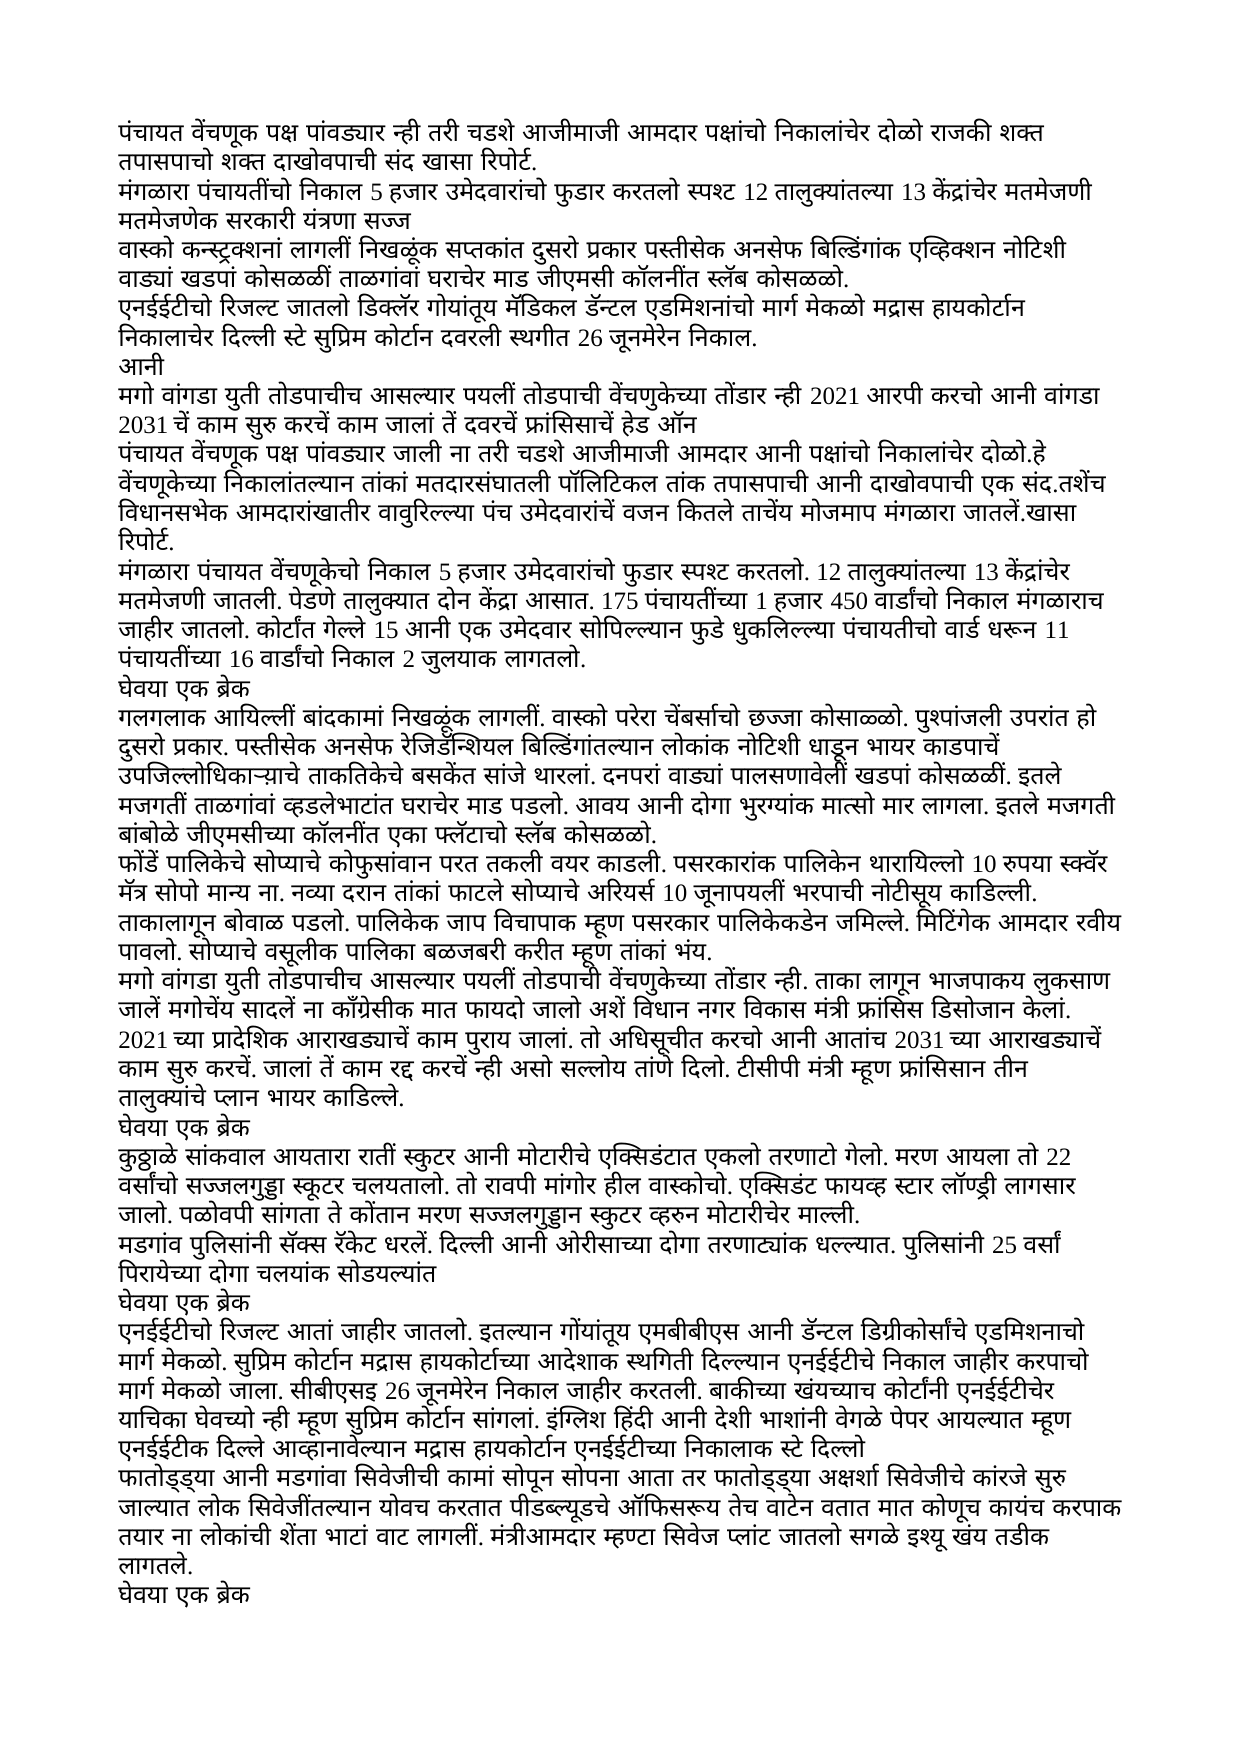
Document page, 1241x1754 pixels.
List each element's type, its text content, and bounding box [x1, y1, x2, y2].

text घेवया एक ब्रेक [118, 674, 1122, 703]
text आनी [118, 352, 1122, 381]
text एनईईटीचो रिजल्ट आतां जाहीर जातलो. इतल्यान गोंयांतूय एमबीबीएस आनी डॅन्टल डिग्रीकोर्सांचे एडमिशनाचो मार्ग मेकळो. सुप्रिम कोर्टान मद्रास हायकोर्टाच्या आदेशाक स्थगिती दिल्ल्यान एनईईटीचे निकाल जाहीर करपाचो मार्ग मेकळो जाला. सीबीएसइ 26 जूनमेरेन निकाल जाहीर करतली. बाकीच्या खंयच्याच कोर्टांनी एनईईटीचेर याचिका घेवच्यो न्ही म्हूण सुप्रिम कोर्टान सांगलां. इंग्लिश हिंदी आनी देशी भाशांनी वेगळे पेपर आयल्यात म्हूण एनईईटीक दिल्ले आव्हानावेल्यान मद्रास हायकोर्टान एनईईटीच्या निकालाक स्टे दिल्लो [118, 1317, 1122, 1463]
text मडगांव पुलिसांनी सॅक्स रॅकेट धरलें. दिल्ली आनी ओरीसाच्या दोगा तरणाट्यांक धल्ल्यात. पुलिसांनी 25 वर्सां पिरायेच्या दोगा चलयांक सोडयल्यांत [118, 1230, 1122, 1288]
text घेवया एक ब्रेक [118, 1288, 1122, 1317]
text कुठ्ठाळे सांकवाल आयतारा रातीं स्कुटर आनी मोटारीचे एक्सिडंटात एकलो तरणाटो गेलो. मरण आयला तो 22 वर्सांचो सज्जलगुड्डा स्कूटर चलयतालो. तो रावपी मांगोर हील वास्कोचो. एक्सिडंट फायव्ह स्टार लॉण्ड्री लागसार जालो. पळोवपी सांगता ते कोंतान मरण सज्जलगुड्डान स्कुटर व्हरुन मोटारीचेर माल्ली. [118, 1142, 1122, 1230]
text गलगलाक आयिल्लीं बांदकामां निखळूंक लागलीं. वास्को परेरा चेंबर्साचो छज्जा कोसाळ्ळो. पुश्पांजली उपरांत हो दुसरो प्रकार. पस्तीसेक अनसेफ रेजिडॅन्शियल बिल्डिंगांतल्यान लोकांक नोटिशी धाडून भायर काडपाचें उपजिल्लोधिकाऱ्य़ाचे ताकतिकेचे बसकेंत सांजे थारलां. दनपरां वाड्यां पालसणावेलीं खडपां कोसळळीं. इतले मजगतीं ताळगांवां व्हडलेभाटांत घराचेर माड पडलो. आवय आनी दोगा भुरग्यांक मात्सो मार लागला. इतले मजगती बांबोळे जीएमसीच्या कॉलनींत एका फ्लॅटाचो स्लॅब कोसळळो. [118, 703, 1122, 849]
text एनईईटीचो रिजल्ट जातलो डिक्लॅर गोयांतूय मॅडिकल डॅन्टल एडमिशनांचो मार्ग मेकळो मद्रास हायकोर्टान निकालाचेर दिल्ली स्टे सुप्रिम कोर्टान दवरली स्थगीत 26 जूनमेरेन निकाल. [118, 293, 1122, 352]
text घेवया एक ब्रेक [118, 1580, 1122, 1609]
text फोंडें पालिकेचे सोप्याचे कोफुसांवान परत तकली वयर काडली. पसरकारांक पालिकेन थारायिल्लो 10 रुपया स्क्वॅर मॅत्र सोपो मान्य ना. नव्या दरान तांकां फाटले सोप्याचे अरियर्स 10 जूनापयलीं भरपाची नोटीसूय काडिल्ली. ताकालागून बोवाळ पडलो. पालिकेक जाप विचापाक म्हूण पसरकार पालिकेकडेन जमिल्ले. मिटिंगेक आमदार रवीय पावलो. सोप्याचे वसूलीक पालिका बळजबरी करीत म्हूण तांकां भंय. [118, 849, 1122, 966]
text मंगळारा पंचायत वेंचणूकेचो निकाल 5 हजार उमेदवारांचो फुडार स्पश्ट करतलो. 12 तालुक्यांतल्या 13 केंद्रांचेर मतमेजणी जातली. पेडणे तालुक्यात दोन केंद्रा आसात. 175 पंचायतींच्या 1 हजार 450 वार्डांचो निकाल मंगळाराच जाहीर जातलो. कोर्टांत गेल्ले 15 आनी एक उमेदवार सोपिल्ल्यान फुडे धुकलिल्ल्या पंचायतीचो वार्ड धरून 11 पंचायतींच्या 16 वार्डांचो निकाल 2 जुलयाक लागतलो. [118, 557, 1122, 674]
text मगो वांगडा युती तोडपाचीच आसल्यार पयलीं तोडपाची वेंचणुकेच्या तोंडार न्ही 2021 आरपी करचो आनी वांगडा 2031चें काम सुरु करचें काम जालां तें दवरचें फ्रांसिसाचें हेड ऑन [118, 381, 1122, 439]
text वास्को कन्स्ट्रक्शनां लागलीं निखळूंक सप्तकांत दुसरो प्रकार पस्तीसेक अनसेफ बिल्डिंगांक एव्हिक्शन नोटिशी वाड्यां खडपां कोसळळीं ताळगांवां घराचेर माड जीएमसी कॉलनींत स्लॅब कोसळळो. [118, 235, 1122, 293]
text पंचायत वेंचणूक पक्ष पांवड्यार जाली ना तरी चडशे आजीमाजी आमदार आनी पक्षांचो निकालांचेर दोळो.हे वेंचणूकेच्या निकालांतल्यान तांकां मतदारसंघातली पॉलिटिकल तांक तपासपाची आनी दाखोवपाची एक संद.तशेंच विधानसभेक आमदारांखातीर वावुरिल्ल्या पंच उमेदवारांचें वजन कितले ताचेंय मोजमाप मंगळारा जातलें.खासा रिपोर्ट. [118, 439, 1122, 557]
text पंचायत वेंचणूक पक्ष पांवड्यार न्ही तरी चडशे आजीमाजी आमदार पक्षांचो निकालांचेर दोळो राजकी शक्त तपासपाचो शक्त दाखोवपाची संद खासा रिपोर्ट. [118, 118, 1122, 177]
text मगो वांगडा युती तोडपाचीच आसल्यार पयलीं तोडपाची वेंचणुकेच्या तोंडार न्ही. ताका लागून भाजपाकय लुकसाण जालें मगोचेंय सादलें ना कॉंग्रेसीक मात फायदो जालो अशें विधान नगर विकास मंत्री फ्रांसिस डिसोजान केलां. 2021च्या प्रादेशिक आराखड्याचें काम पुराय जालां. तो अधिसूचीत करचो आनी आतांच 2031च्या आराखड्याचें काम सुरु करचें. जालां तें काम रद्द करचें न्ही असो सल्लोय तांणे दिलो. टीसीपी मंत्री म्हूण फ्रांसिसान तीन तालुक्यांचे प्लान भायर काडिल्ले. [118, 966, 1122, 1113]
text घेवया एक ब्रेक [118, 1113, 1122, 1142]
text फातोड्ड्या आनी मडगांवा सिवेजीची कामां सोपून सोपना आता तर फातोड्ड्या अक्षर्शा सिवेजीचे कांरजे सुरु जाल्यात लोक सिवेजींतल्यान योवच करतात पीडब्ल्यूडचे ऑफिसरूय तेच वाटेन वतात मात कोणूच कायंच करपाक तयार ना लोकांची शेंता भाटां वाट लागलीं. मंत्रीआमदार म्हण्टा सिवेज प्लांट जातलो सगळे इश्यू खंय तडीक लागतले. [118, 1463, 1122, 1580]
text मंगळारा पंचायतींचो निकाल 5 हजार उमेदवारांचो फुडार करतलो स्पश्ट 12 तालुक्यांतल्या 13 केंद्रांचेर मतमेजणी मतमेजणेक सरकारी यंत्रणा सज्ज [118, 177, 1122, 235]
